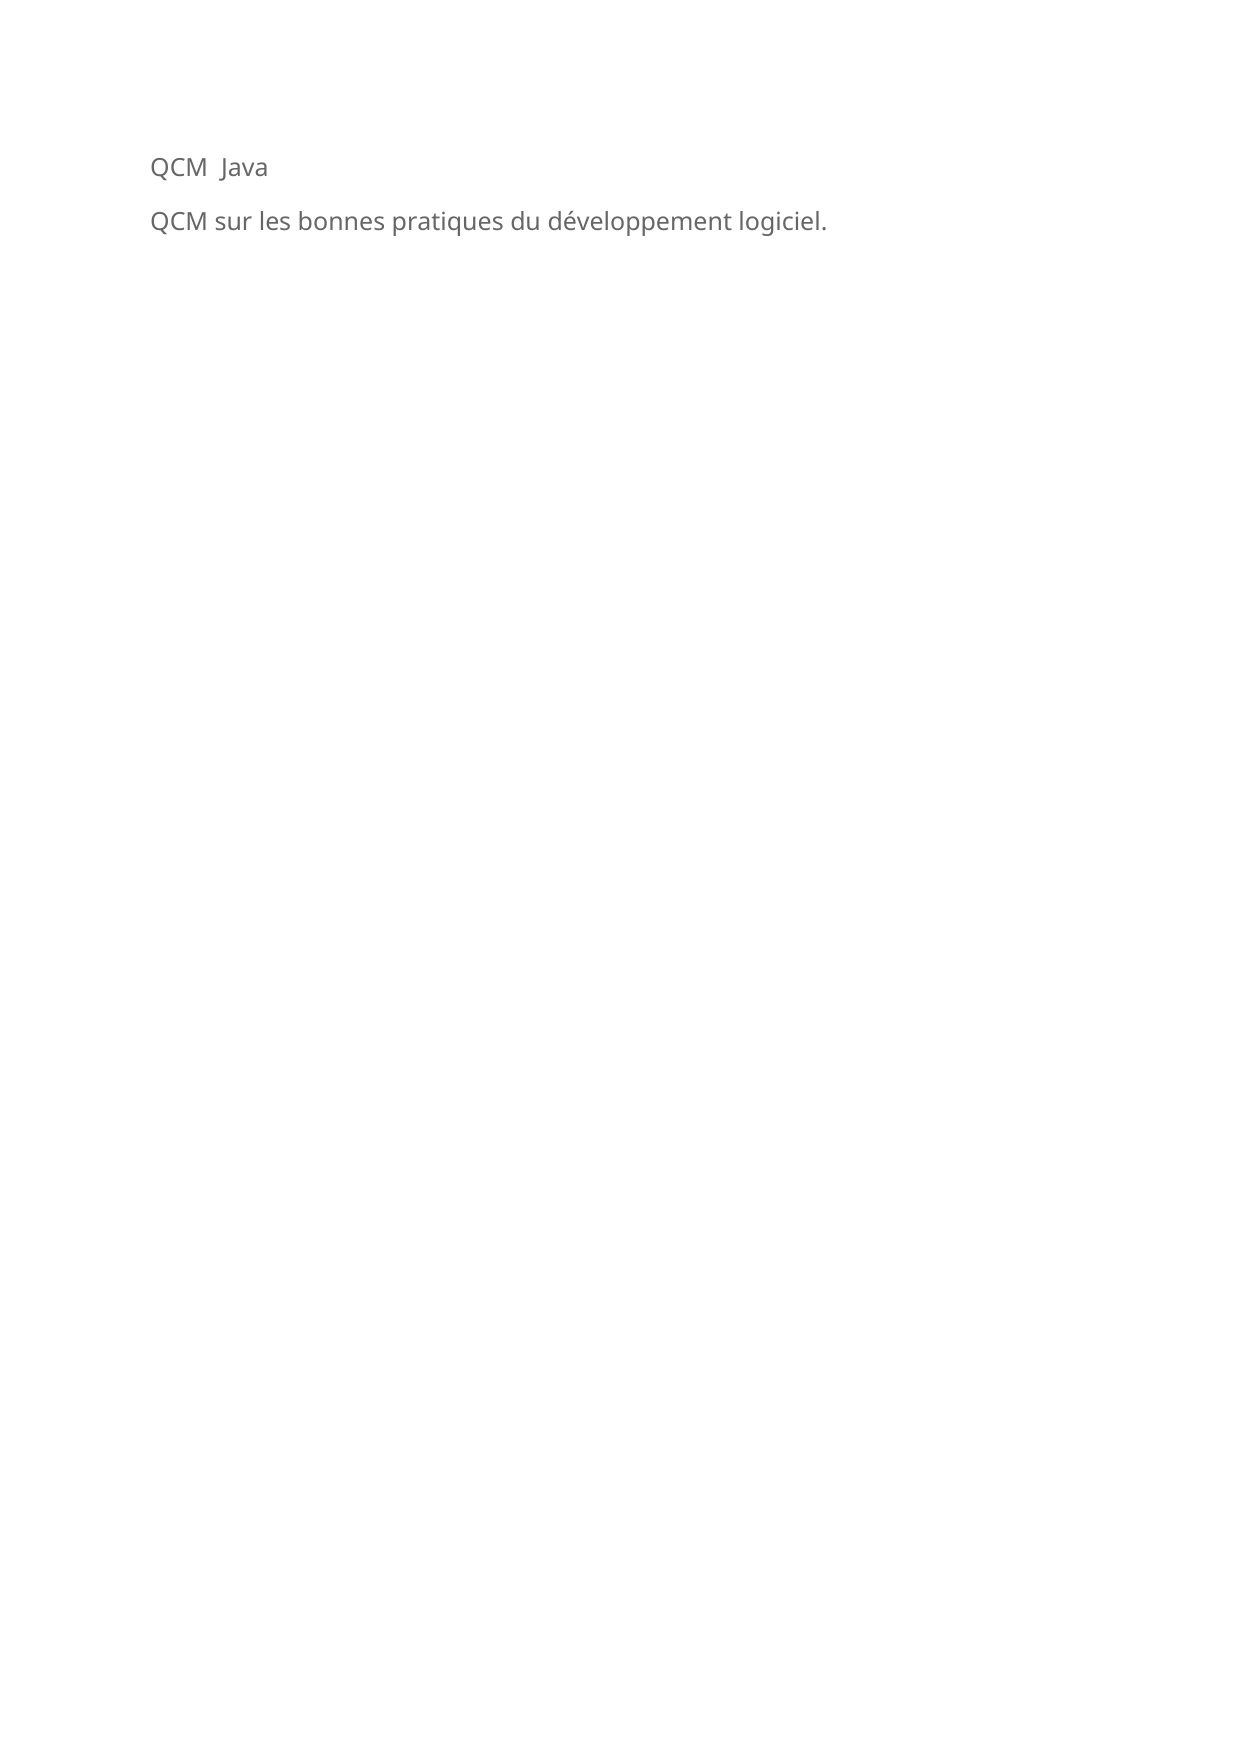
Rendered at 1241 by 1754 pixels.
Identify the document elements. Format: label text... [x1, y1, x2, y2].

text QCM Java [150, 150, 1090, 184]
text QCM sur les bonnes pratiques du développement logiciel. [150, 203, 1090, 237]
